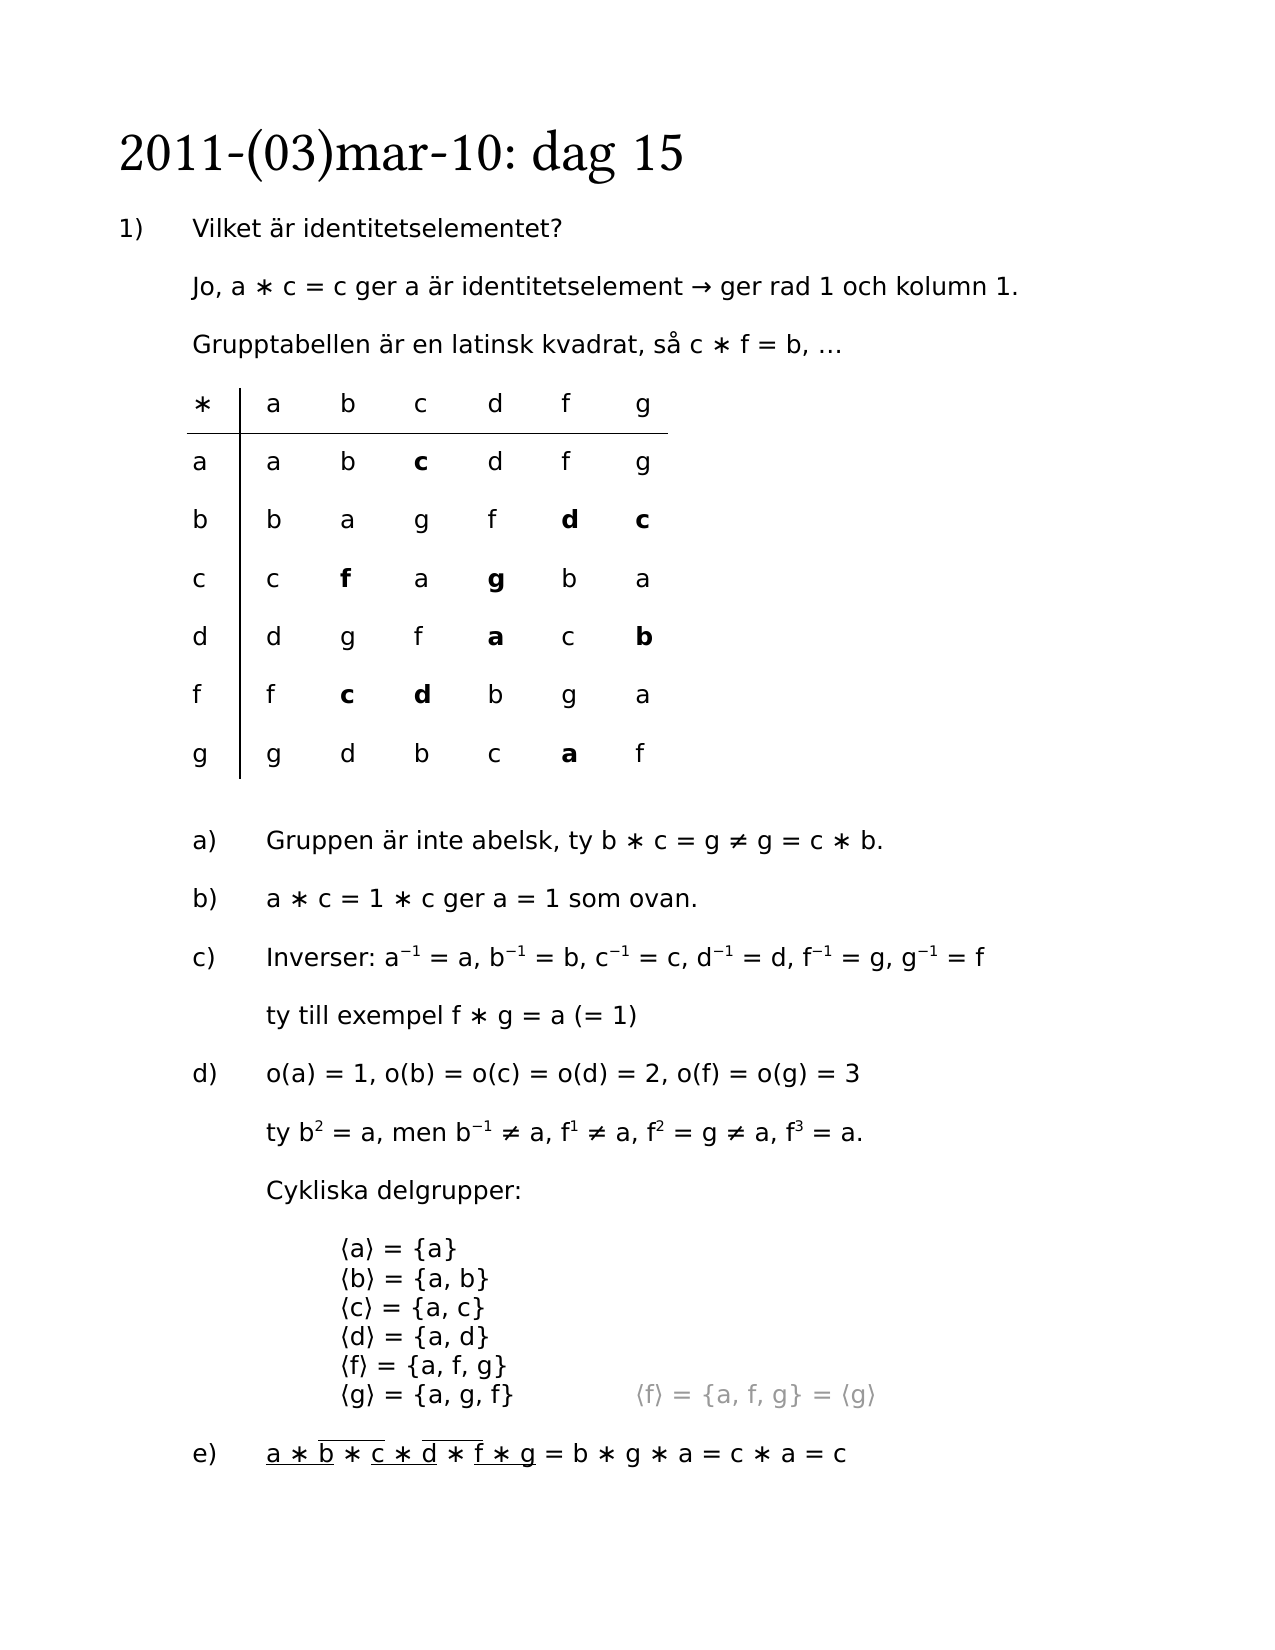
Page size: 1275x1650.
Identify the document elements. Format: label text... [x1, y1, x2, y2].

text Grupptabellen är en latinsk kvadrat, så c ∗ f = b, … [118, 331, 1157, 360]
text ⟨c⟩ = {a, c} [118, 1293, 1157, 1322]
text ty till exempel f ∗ g = a (= 1) [118, 1001, 1157, 1031]
text g d b c a f [241, 739, 1157, 768]
text a b c d f g [241, 389, 1157, 418]
text ⟨g⟩ = {a, g, f} ⟨f⟩ = {a, f, g} = ⟨g⟩ [118, 1381, 1157, 1410]
text b [118, 506, 239, 535]
text d [118, 622, 239, 651]
text b a g f d c [241, 506, 1157, 535]
text c f a g b a [241, 564, 1157, 593]
text c) Inverser: a−1 = a, b−1 = b, c−1 = c, d−1 = d, f−1 = g, g−1 = f [118, 943, 1157, 972]
text a b c d f g [241, 447, 1157, 476]
text ty b2 = a, men b−1 ≠ a, f1 ≠ a, f2 = g ≠ a, f3 = a. [118, 1118, 1157, 1147]
text c [118, 564, 239, 593]
text g [118, 739, 239, 768]
text d) o(a) = 1, o(b) = o(c) = o(d) = 2, o(f) = o(g) = 3 [118, 1060, 1157, 1089]
text e) a ∗ b ∗ c ∗ d ∗ f ∗ g = b ∗ g ∗ a = c ∗ a = c [118, 1439, 1157, 1468]
text ⟨b⟩ = {a, b} [118, 1264, 1157, 1293]
text a [118, 447, 239, 476]
text f c d b g a [241, 681, 1157, 710]
text a) Gruppen är inte abelsk, ty b ∗ c = g ≠ g = c ∗ b. [118, 826, 1157, 856]
text ⟨d⟩ = {a, d} [118, 1322, 1157, 1351]
text d g f a c b [241, 622, 1157, 651]
text Jo, a ∗ c = c ger a är identitetselement → ger rad 1 och kolumn 1. [118, 272, 1157, 301]
text b) a ∗ c = 1 ∗ c ger a = 1 som ovan. [118, 885, 1157, 914]
text f [118, 681, 239, 710]
text ⟨f⟩ = {a, f, g} [118, 1351, 1157, 1381]
subtitle 2011-(03)mar-10: dag 15 [118, 118, 1157, 185]
text Cykliska delgrupper: [118, 1176, 1157, 1206]
text 1) Vilket är identitetselementet? [118, 214, 1157, 243]
text ∗ [118, 389, 239, 418]
text ⟨a⟩ = {a} [118, 1235, 1157, 1264]
